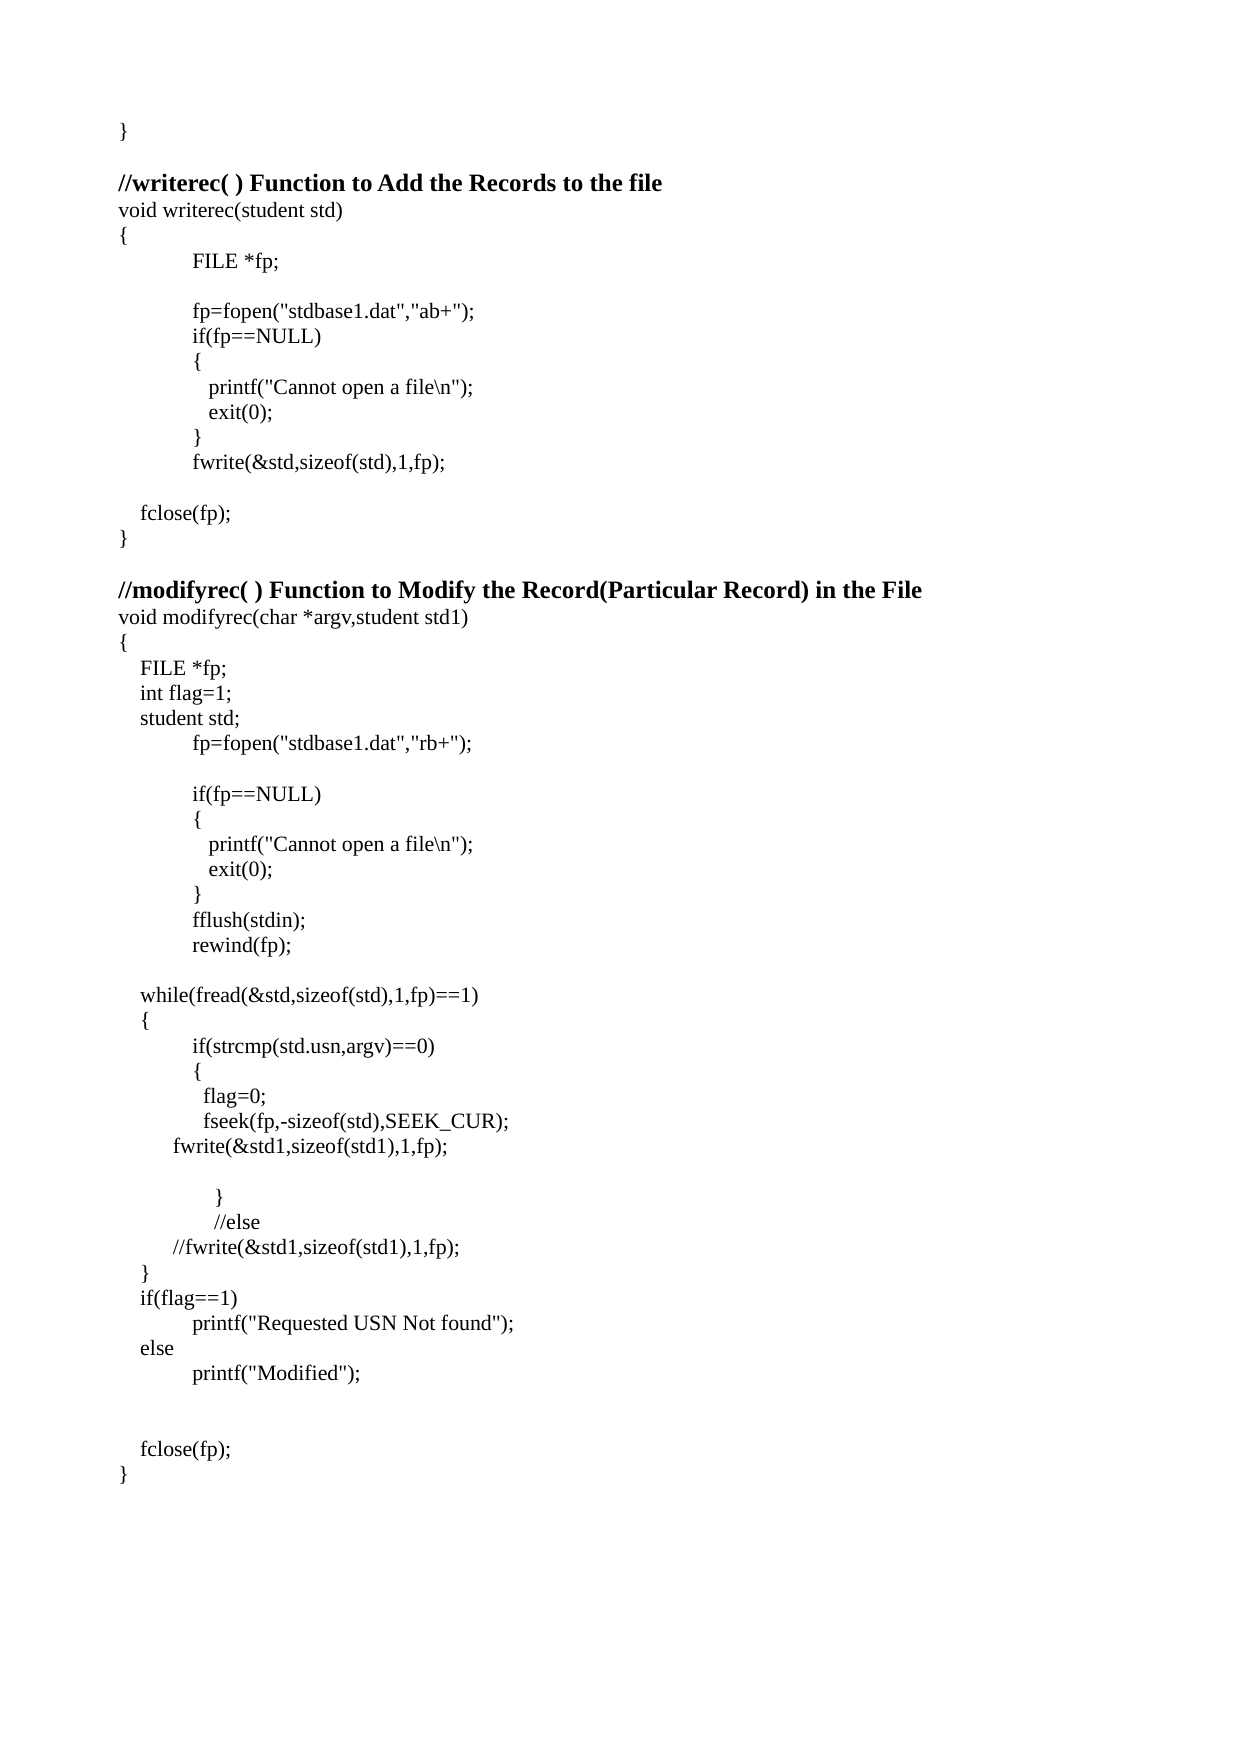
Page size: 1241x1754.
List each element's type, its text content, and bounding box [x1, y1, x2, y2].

text rewind(fp); [118, 932, 1122, 957]
text void writerec(student std) [118, 197, 1122, 222]
text fwrite(&std1,sizeof(std1),1,fp); [118, 1133, 1122, 1159]
text { [118, 222, 1122, 248]
text student std; [118, 705, 1122, 730]
text { [118, 348, 1122, 374]
text void modifyrec(char *argv,student std1) [118, 604, 1122, 629]
text { [118, 629, 1122, 654]
text printf("Modified"); [118, 1360, 1122, 1386]
text fp=fopen("stdbase1.dat","rb+"); [118, 730, 1122, 755]
text FILE *fp; [118, 654, 1122, 680]
text printf("Cannot open a file\n"); [118, 374, 1122, 399]
text } [118, 424, 1122, 449]
text //fwrite(&std1,sizeof(std1),1,fp); [118, 1234, 1122, 1259]
text } [118, 1184, 1122, 1209]
text fp=fopen("stdbase1.dat","ab+"); [118, 298, 1122, 323]
text FILE *fp; [118, 248, 1122, 273]
text exit(0); [118, 399, 1122, 424]
text else [118, 1335, 1122, 1360]
text fclose(fp); [118, 500, 1122, 525]
text } [118, 118, 1122, 143]
text printf("Requested USN Not found"); [118, 1310, 1122, 1335]
text if(fp==NULL) [118, 781, 1122, 806]
text //writerec( ) Function to Add the Records to the file [118, 168, 1122, 197]
text if(flag==1) [118, 1285, 1122, 1310]
text { [118, 806, 1122, 831]
text fwrite(&std,sizeof(std),1,fp); [118, 449, 1122, 474]
text exit(0); [118, 856, 1122, 881]
text flag=0; [118, 1083, 1122, 1108]
text } [118, 1461, 1122, 1486]
text } [118, 525, 1122, 550]
text { [118, 1007, 1122, 1033]
text //modifyrec( ) Function to Modify the Record(Particular Record) in the File [118, 575, 1122, 604]
text //else [118, 1209, 1122, 1234]
text { [118, 1058, 1122, 1083]
text if(fp==NULL) [118, 323, 1122, 348]
text } [118, 881, 1122, 907]
text printf("Cannot open a file\n"); [118, 831, 1122, 856]
text fclose(fp); [118, 1436, 1122, 1461]
text fseek(fp,-sizeof(std),SEEK_CUR); [118, 1108, 1122, 1133]
text } [118, 1259, 1122, 1285]
text while(fread(&std,sizeof(std),1,fp)==1) [118, 982, 1122, 1007]
text int flag=1; [118, 680, 1122, 705]
text if(strcmp(std.usn,argv)==0) [118, 1033, 1122, 1058]
text fflush(stdin); [118, 907, 1122, 932]
